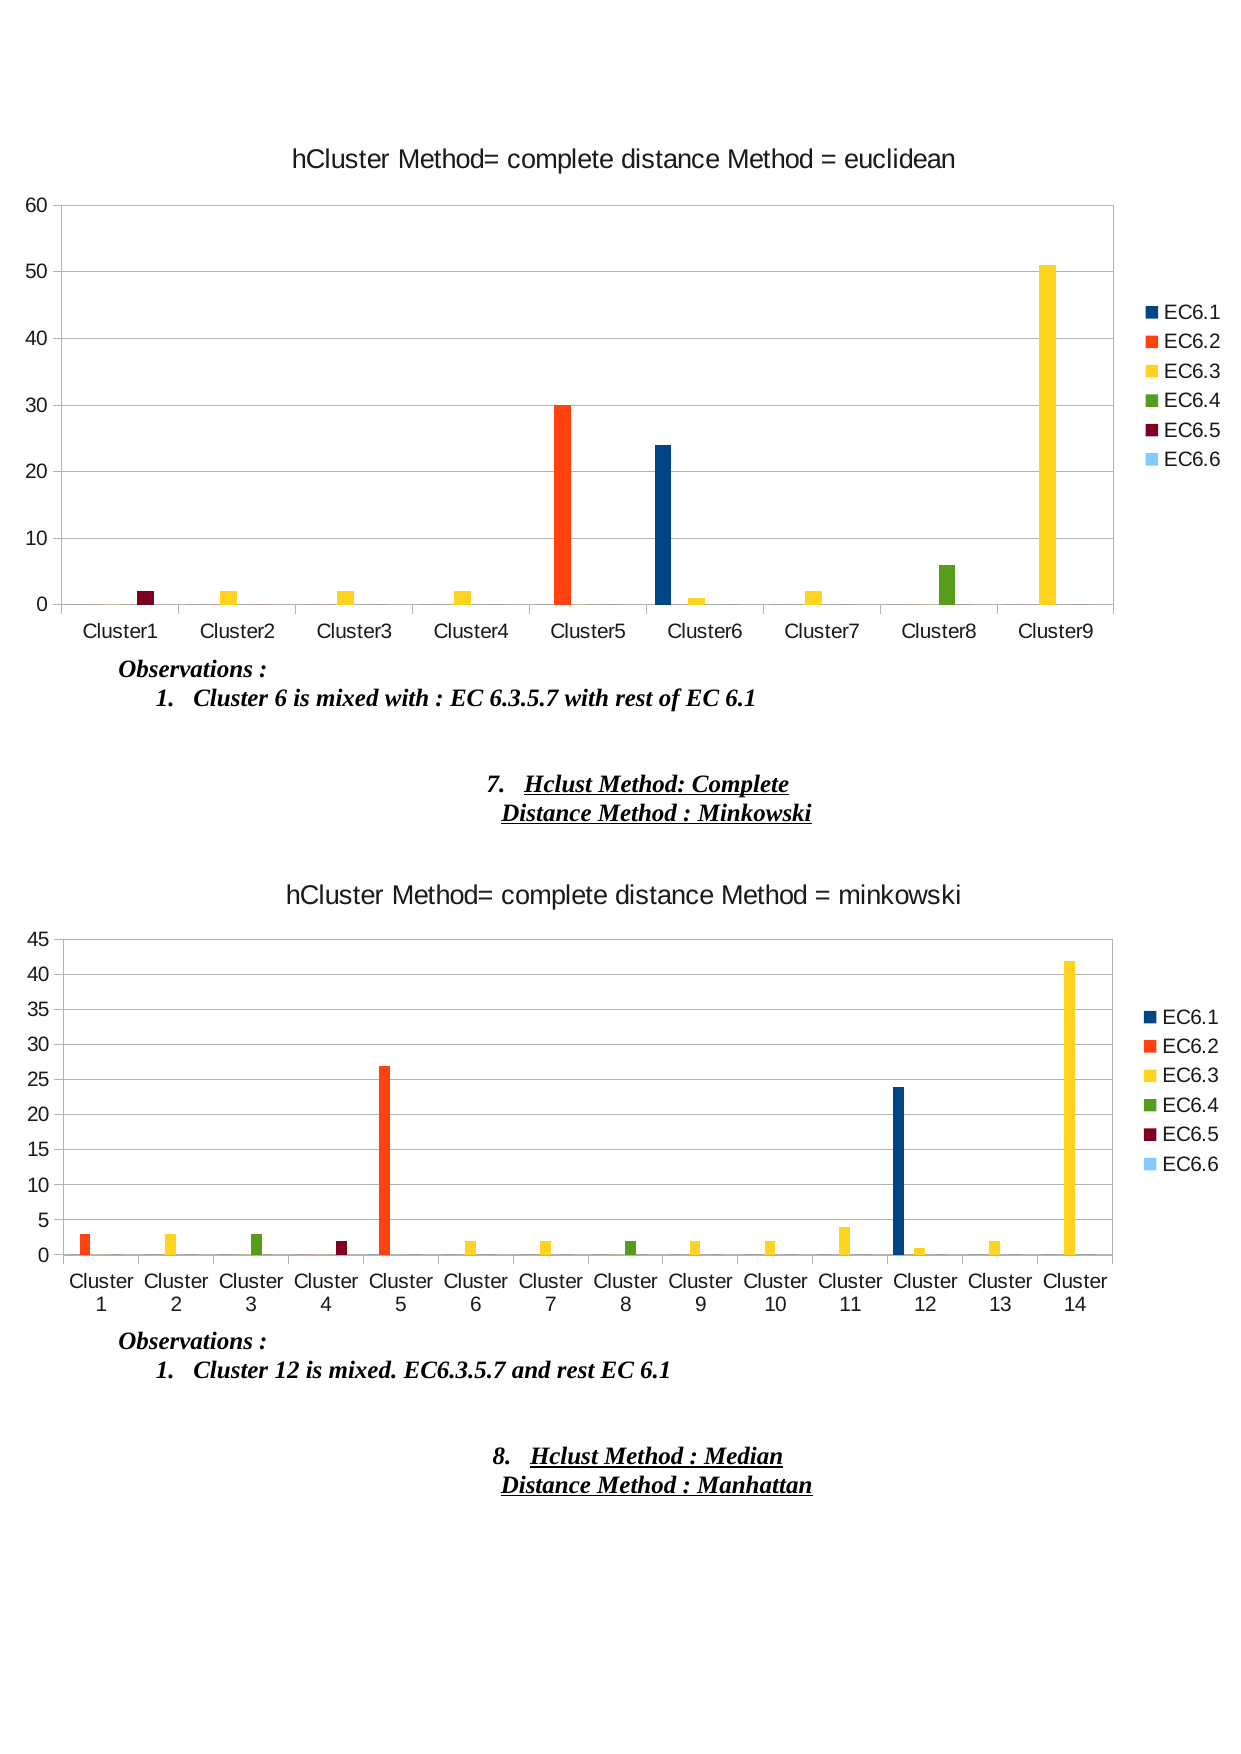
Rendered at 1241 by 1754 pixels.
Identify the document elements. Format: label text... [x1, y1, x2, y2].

list Hclust Method : Median [156, 1441, 1122, 1470]
list Cluster 12 is mixed. EC6.3.5.7 and rest EC 6.1 [156, 1355, 1122, 1384]
list Cluster 6 is mixed with : EC 6.3.5.7 with rest of EC 6.1 [156, 683, 1122, 711]
text Observations : [118, 654, 1122, 683]
text Observations : [118, 1327, 1122, 1355]
list Hclust Method: Complete [156, 769, 1122, 798]
list Distance Method : Manhattan [156, 1470, 1122, 1499]
list Distance Method : Minkowski [156, 798, 1122, 826]
